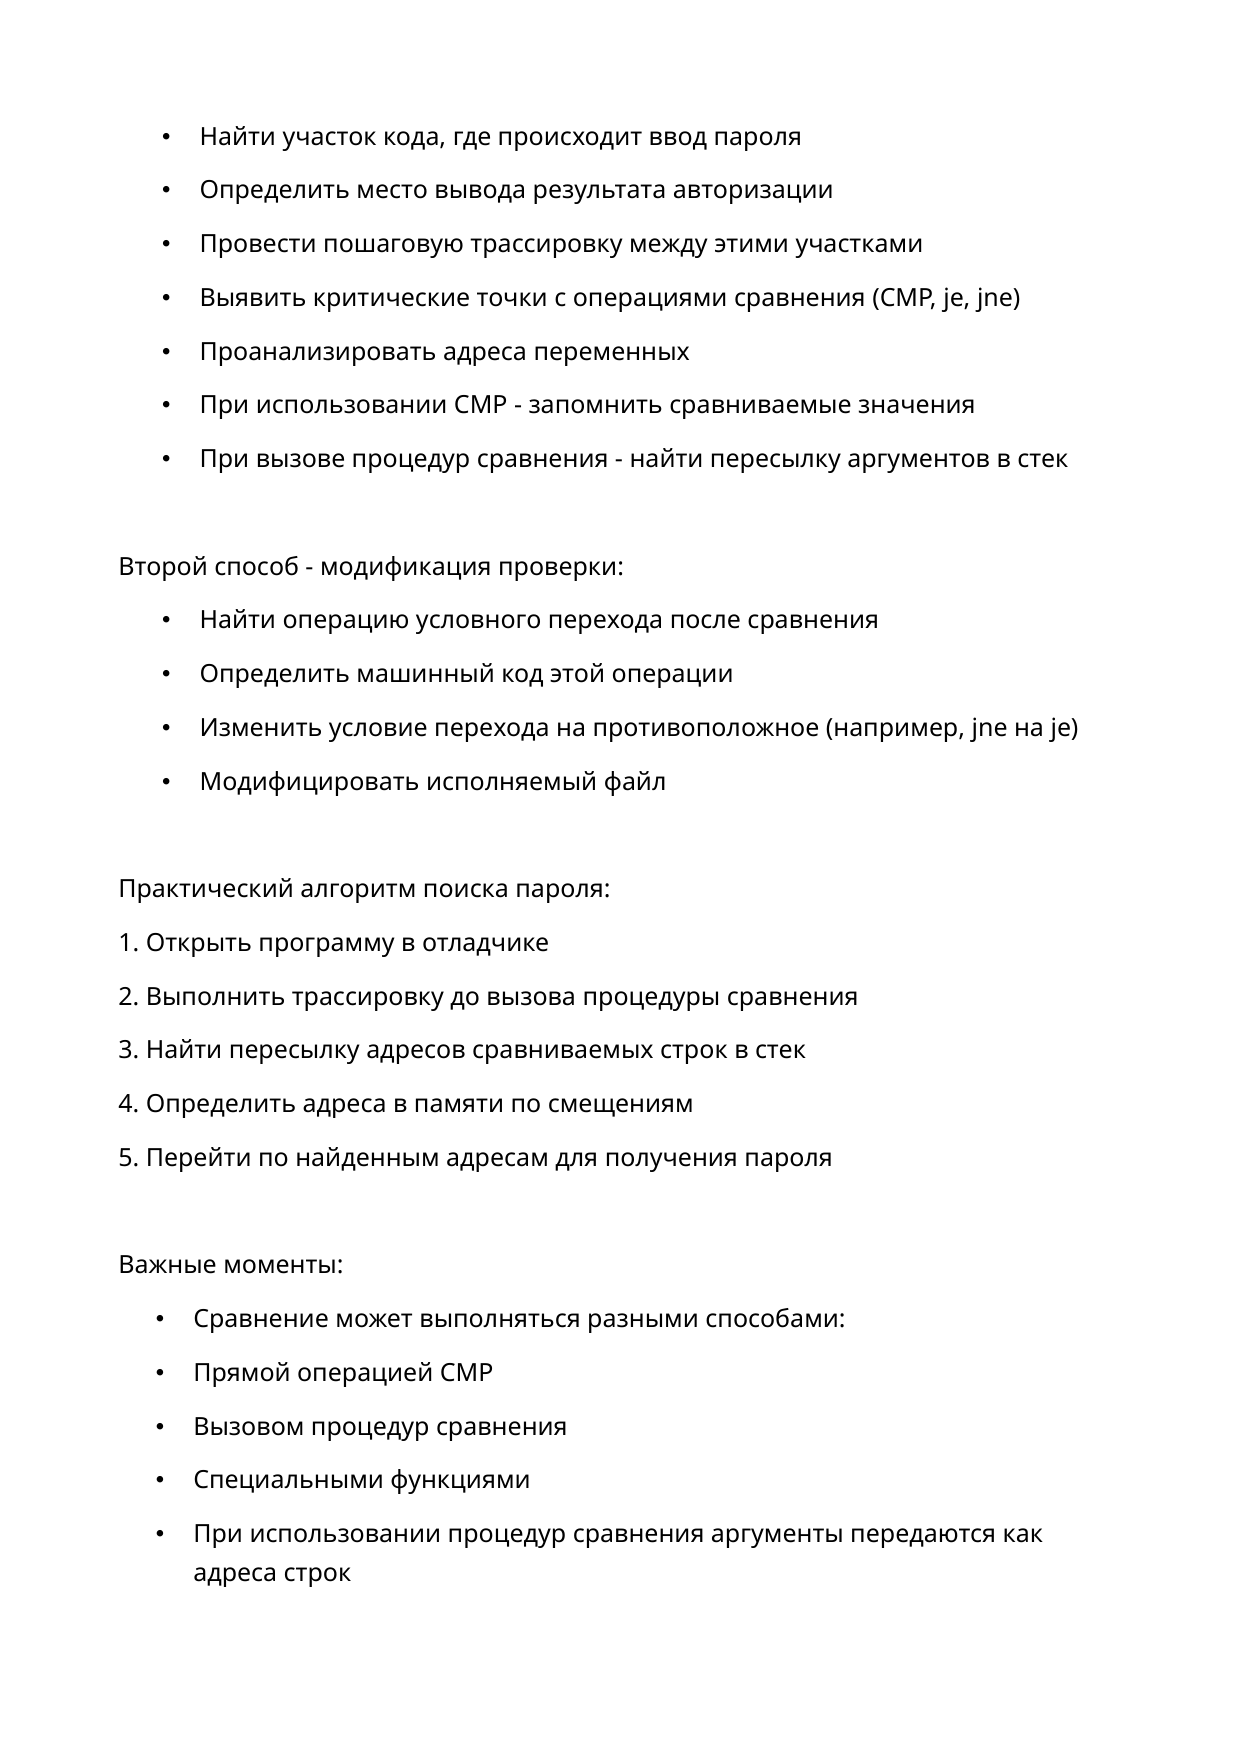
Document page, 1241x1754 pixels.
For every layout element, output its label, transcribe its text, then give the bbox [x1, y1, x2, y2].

text Важные моменты: [118, 1247, 1122, 1281]
text Второй способ - модификация проверки: [118, 548, 1122, 582]
text 4. Определить адреса в памяти по смещениям [118, 1086, 1122, 1120]
list Определить место вывода результата авторизации [162, 172, 1122, 206]
list При вызове процедур сравнения - найти пересылку аргументов в стек [162, 441, 1122, 475]
text 1. Открыть программу в отладчике [118, 924, 1122, 958]
text 5. Перейти по найденным адресам для получения пароля [118, 1139, 1122, 1173]
list При использовании процедур сравнения аргументы передаются как адреса строк [156, 1516, 1122, 1589]
list Определить машинный код этой операции [162, 656, 1122, 690]
list Найти участок кода, где происходит ввод пароля [162, 118, 1122, 152]
list Сравнение может выполняться разными способами: [156, 1301, 1122, 1335]
list Вызовом процедур сравнения [156, 1408, 1122, 1442]
text 3. Найти пересылку адресов сравниваемых строк в стек [118, 1032, 1122, 1066]
list Прямой операцией CMP [156, 1354, 1122, 1388]
list При использовании CMP - запомнить сравниваемые значения [162, 387, 1122, 421]
list Проанализировать адреса переменных [162, 333, 1122, 367]
list Изменить условие перехода на противоположное (например, jne на je) [162, 709, 1122, 743]
list Специальными функциями [156, 1462, 1122, 1496]
text 2. Выполнить трассировку до вызова процедуры сравнения [118, 978, 1122, 1012]
list Провести пошаговую трассировку между этими участками [162, 226, 1122, 260]
text Практический алгоритм поиска пароля: [118, 871, 1122, 905]
list Модифицировать исполняемый файл [162, 763, 1122, 797]
list Найти операцию условного перехода после сравнения [162, 602, 1122, 636]
list Выявить критические точки с операциями сравнения (CMP, je, jne) [162, 279, 1122, 313]
